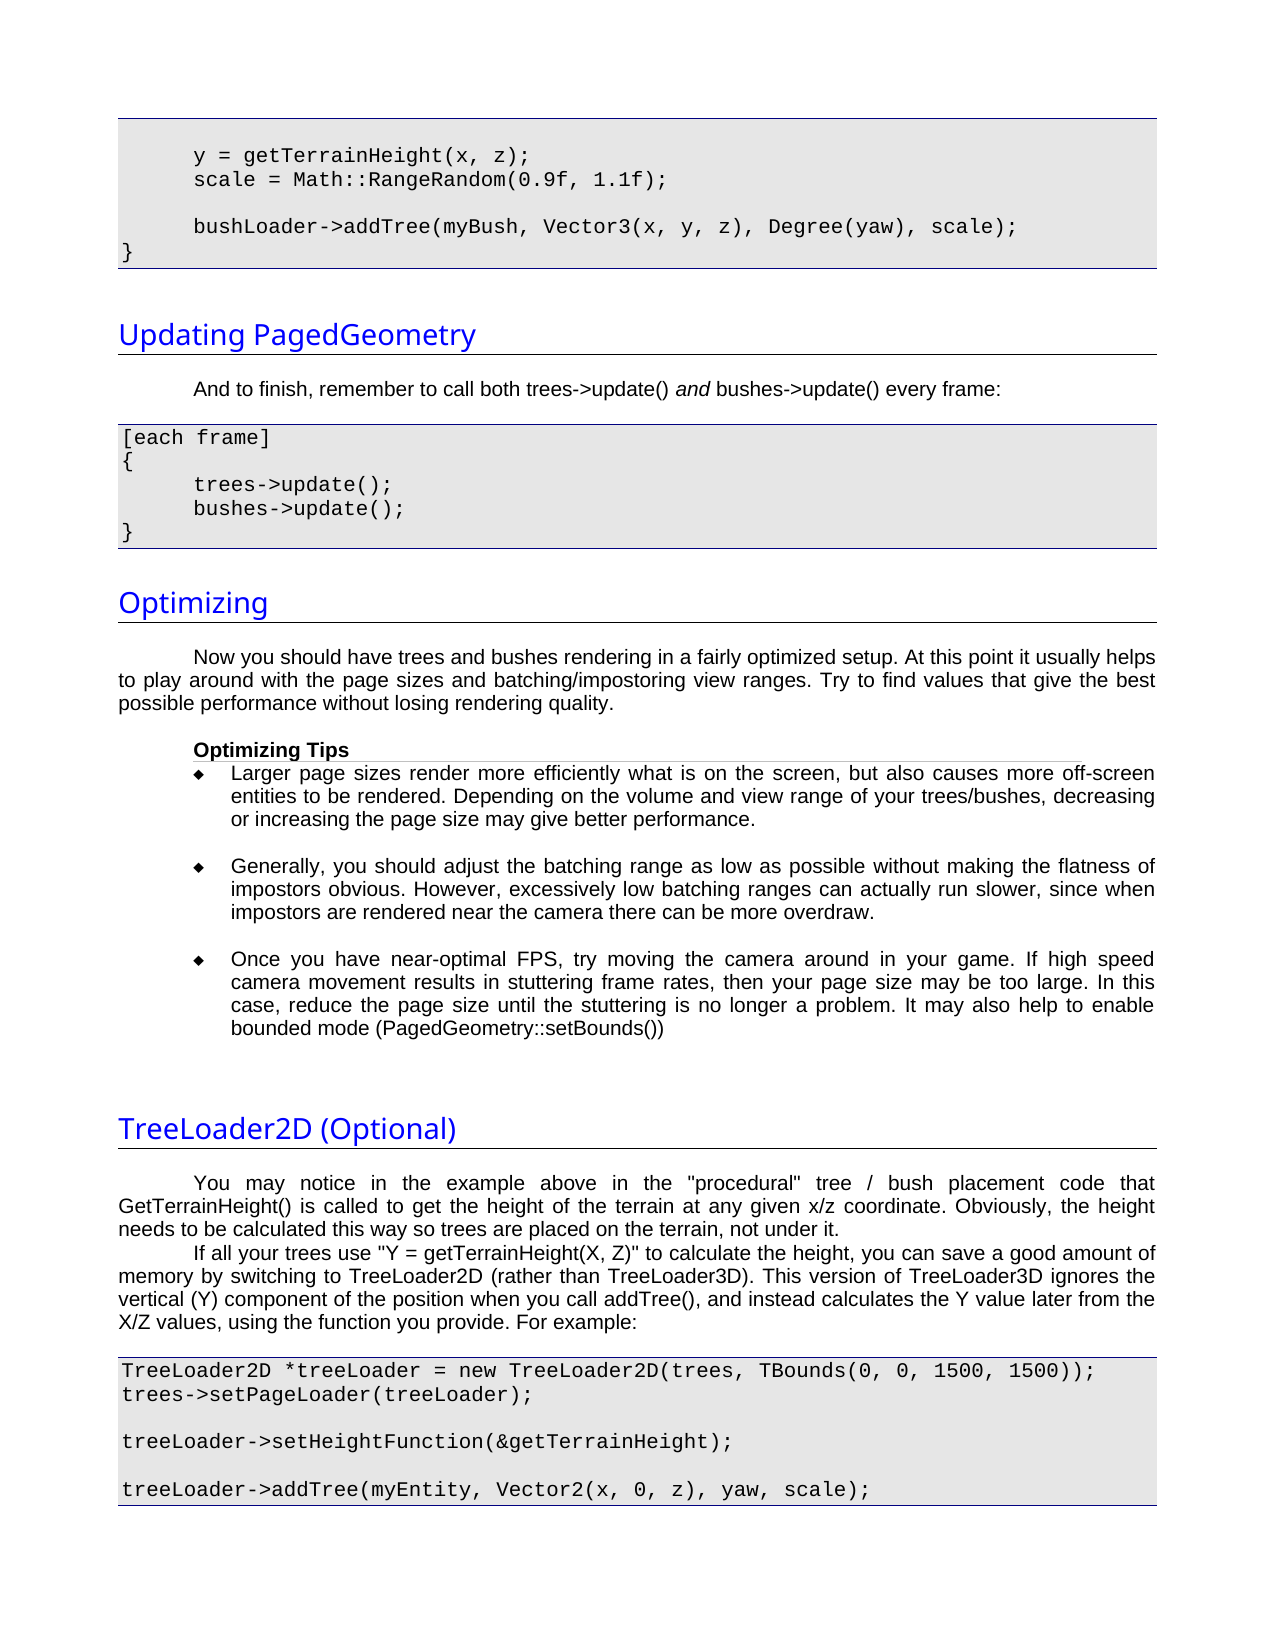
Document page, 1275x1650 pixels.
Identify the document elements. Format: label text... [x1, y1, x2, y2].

text [each frame] [118, 425, 1157, 447]
list Generally, you should adjust the batching range as low as possible without making the flatness of impostors obvious. However, excessively low batching ranges can actually run slower, since when impostors are rendered near the camera there can be more overdraw. [193, 854, 1157, 924]
text If all your trees use "Y = getTerrainHeight(X, Z)" to calculate the height, you can save a good amount of memory by switching to TreeLoader2D (rather than TreeLoader3D). This version of TreeLoader3D ignores the vertical (Y) component of the position when you call addTree(), and instead calculates the Y value later from the X/Z values, using the function you provide. For example: [118, 1241, 1157, 1334]
text y = getTerrainHeight(x, z); [118, 142, 1157, 165]
text } [118, 236, 1157, 268]
text Optimizing Tips [193, 738, 1082, 761]
text Now you should have trees and bushes rendering in a fairly optimized setup. At this point it usually helps to play around with the page sizes and batching/impostoring view ranges. Try to find values that give the best possible performance without losing rendering quality. [118, 645, 1157, 715]
text trees->setPageLoader(treeLoader); [118, 1381, 1157, 1404]
text TreeLoader2D (Optional) [118, 1074, 1157, 1148]
text You may notice in the example above in the "procedural" tree / bush placement code that GetTerrainHeight() is called to get the height of the terrain at any given x/z coordinate. Obviously, the height needs to be calculated this way so trees are placed on the terrain, not under it. [118, 1171, 1157, 1241]
list Once you have near-optimal FPS, try moving the camera around in your game. If high speed camera movement results in stuttering frame rates, then your page size may be too large. In this case, reduce the page size until the stuttering is no longer a problem. It may also help to enable bounded mode (PagedGeometry::setBounds()) [193, 947, 1157, 1040]
text bushes->update(); [118, 494, 1157, 518]
text } [118, 518, 1157, 548]
list Larger page sizes render more efficiently what is on the screen, but also causes more off-screen entities to be rendered. Depending on the volume and view range of your trees/bushes, decreasing or increasing the page size may give better performance. [193, 761, 1157, 831]
text Optimizing [118, 549, 1157, 622]
text And to finish, remember to call both trees->update() and bushes->update() every frame: [118, 377, 1157, 400]
text { [118, 447, 1157, 471]
text Updating PagedGeometry [118, 314, 1157, 354]
text TreeLoader2D *treeLoader = new TreeLoader2D(trees, TBounds(0, 0, 1500, 1500)); [118, 1358, 1157, 1381]
text treeLoader->addTree(myEntity, Vector2(x, 0, z), yaw, scale); [118, 1475, 1157, 1505]
text scale = Math::RangeRandom(0.9f, 1.1f); [118, 165, 1157, 189]
text treeLoader->setHeightFunction(&getTerrainHeight); [118, 1428, 1157, 1452]
text trees->update(); [118, 471, 1157, 494]
text bushLoader->addTree(myBush, Vector3(x, y, z), Degree(yaw), scale); [118, 213, 1157, 236]
